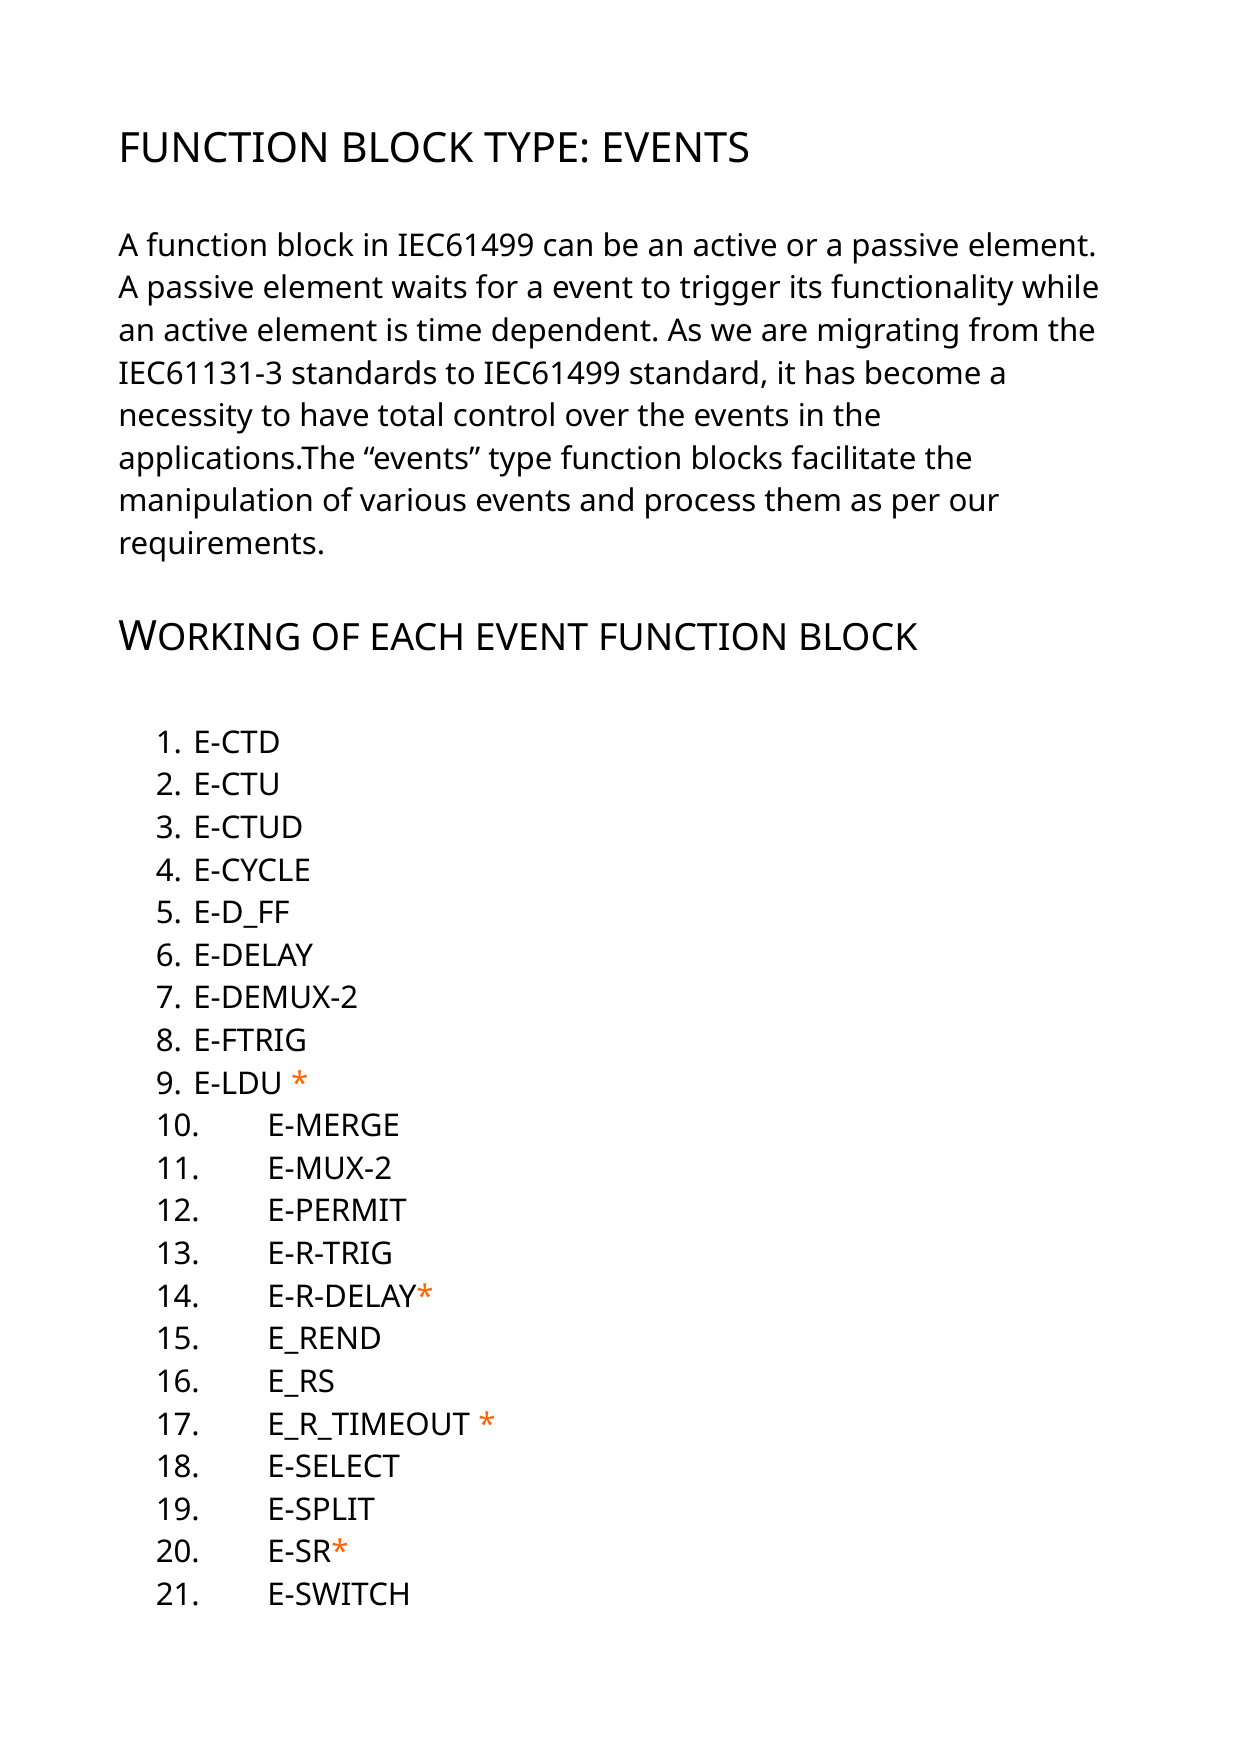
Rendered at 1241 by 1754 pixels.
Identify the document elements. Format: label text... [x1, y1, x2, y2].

list E-SR* [156, 1529, 1122, 1572]
text A function block in IEC61499 can be an active or a passive element. A passive element waits for a event to trigger its functionality while an active element is time dependent. As we are migrating from the IEC61131-3 standards to IEC61499 standard, it has become a necessity to have total control over the events in the applications.The “events” type function blocks facilitate the manipulation of various events and process them as per our requirements. [118, 223, 1122, 564]
list E_R_TIMEOUT * [156, 1401, 1122, 1444]
list E-CYCLE [156, 848, 1122, 890]
list E-SWITCH [156, 1572, 1122, 1614]
list E-D_FF [156, 890, 1122, 933]
list E-SPLIT [156, 1487, 1122, 1529]
list E_REND [156, 1316, 1122, 1359]
list E-R-DELAY* [156, 1274, 1122, 1316]
list E-R-TRIG [156, 1231, 1122, 1274]
list E-CTD [156, 720, 1122, 762]
text WORKING OF EACH EVENT FUNCTION BLOCK [118, 606, 1122, 663]
list E-DEMUX-2 [156, 975, 1122, 1018]
list E-PERMIT [156, 1188, 1122, 1231]
list E-DELAY [156, 933, 1122, 975]
text FUNCTION BLOCK TYPE: EVENTS [118, 118, 1122, 175]
list E_RS [156, 1359, 1122, 1401]
list E-CTUD [156, 805, 1122, 848]
list E-MUX-2 [156, 1146, 1122, 1188]
list E-FTRIG [156, 1018, 1122, 1061]
list E-CTU [156, 762, 1122, 805]
list E-MERGE [156, 1103, 1122, 1146]
list E-SELECT [156, 1444, 1122, 1487]
list E-LDU * [156, 1061, 1122, 1103]
